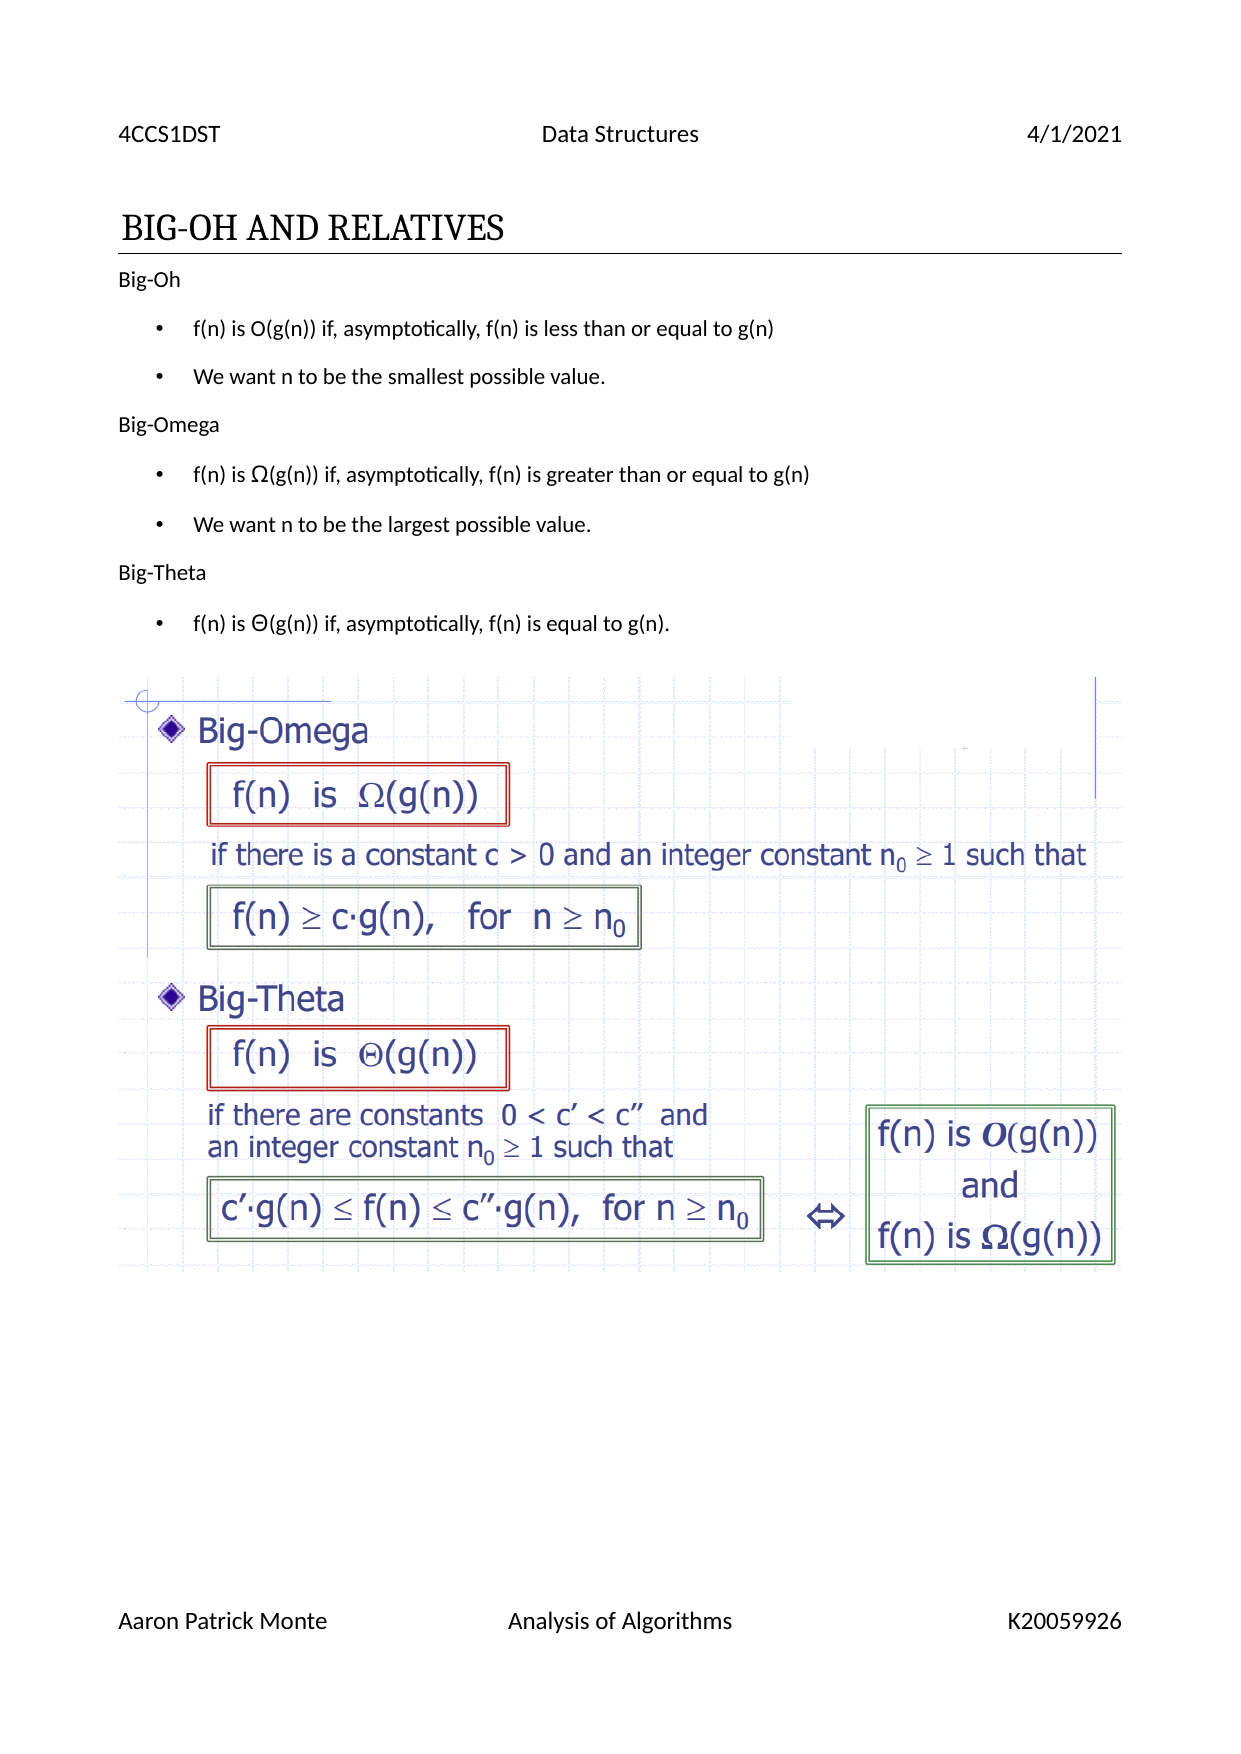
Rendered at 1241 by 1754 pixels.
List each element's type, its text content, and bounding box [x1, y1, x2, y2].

list f(n) is O(g(n)) if, asymptotically, f(n) is less than or equal to g(n) [156, 314, 1122, 342]
list We want n to be the smallest possible value. [156, 362, 1122, 390]
list We want n to be the largest possible value. [156, 510, 1122, 538]
text Big-Omega [118, 410, 1122, 438]
list f(n) is Θ(g(n)) if, asymptotically, f(n) is equal to g(n). [156, 606, 1122, 638]
subtitle Big-oh and relatives [118, 203, 1122, 253]
text Big-Theta [118, 558, 1122, 586]
text Big-Oh [118, 266, 1122, 294]
picture [118, 677, 1123, 1272]
list f(n) is Ω(g(n)) if, asymptotically, f(n) is greater than or equal to g(n) [156, 458, 1122, 489]
